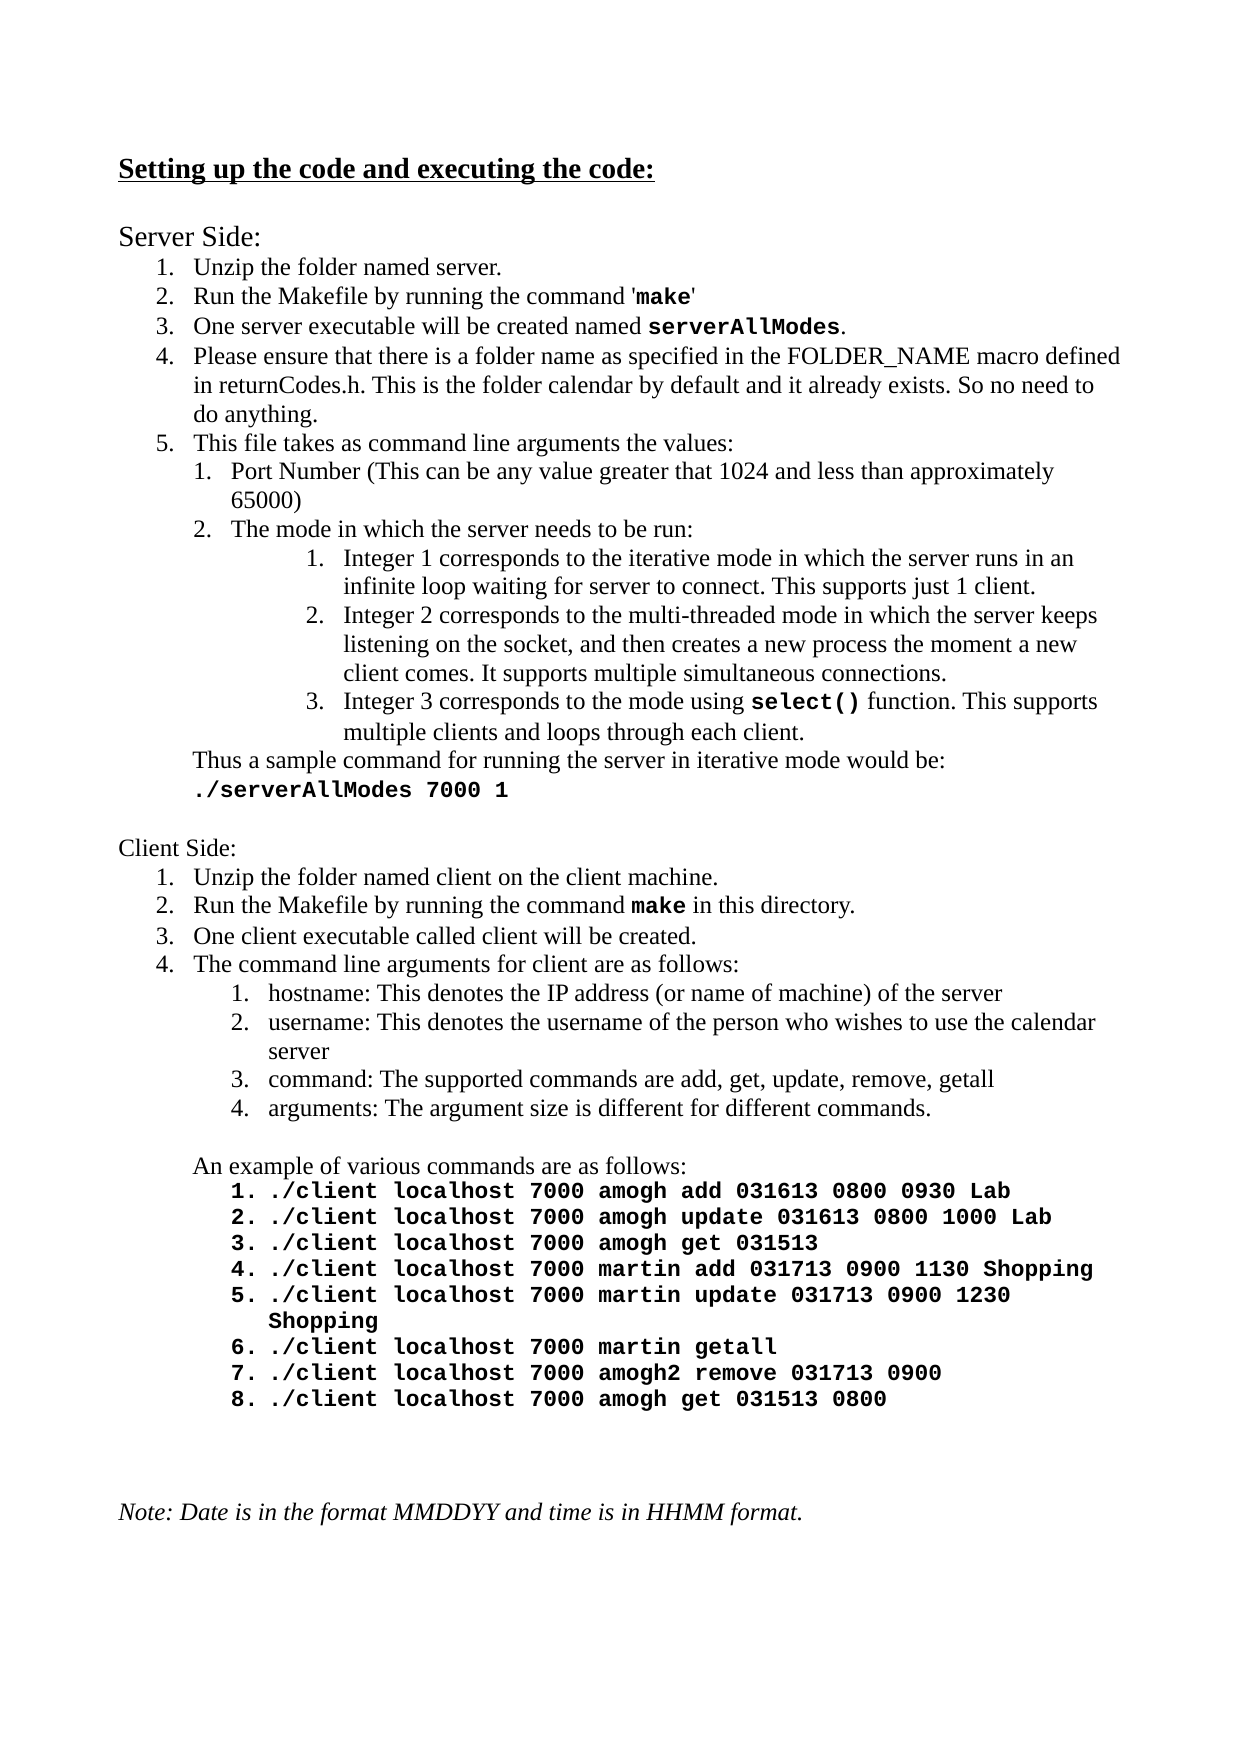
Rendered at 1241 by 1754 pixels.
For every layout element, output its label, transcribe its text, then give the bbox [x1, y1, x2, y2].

list ./client localhost 7000 amogh get 031513 0800 [231, 1387, 1122, 1413]
list command: The supported commands are add, get, update, remove, getall [231, 1064, 1122, 1093]
list This file takes as command line arguments the values: [156, 428, 1122, 456]
list username: This denotes the username of the person who wishes to use the calendar server [231, 1007, 1122, 1064]
list ./client localhost 7000 martin getall [231, 1335, 1122, 1361]
list ./client localhost 7000 amogh get 031513 [231, 1231, 1122, 1257]
text Thus a sample command for running the server in iterative mode would be: [118, 745, 1122, 774]
list The mode in which the server needs to be run: [193, 514, 1122, 543]
list Unzip the folder named client on the client machine. [156, 862, 1122, 891]
text Note: Date is in the format MMDDYY and time is in HHMM format. [118, 1497, 1122, 1526]
text Client Side: [118, 833, 1122, 862]
list ./client localhost 7000 amogh update 031613 0800 1000 Lab [231, 1206, 1122, 1231]
text Server Side: [118, 185, 1122, 252]
list hostname: This denotes the IP address (or name of machine) of the server [231, 978, 1122, 1007]
list Run the Makefile by running the command 'make' [156, 281, 1122, 311]
list ./client localhost 7000 martin add 031713 0900 1130 Shopping [231, 1257, 1122, 1283]
list One server executable will be created named serverAllModes. [156, 311, 1122, 341]
text An example of various commands are as follows: [118, 1151, 1122, 1179]
text Setting up the code and executing the code: [118, 152, 1122, 185]
list The command line arguments for client are as follows: [156, 949, 1122, 978]
list Please ensure that there is a folder name as specified in the FOLDER_NAME macro defined in returnCodes.h. This is the folder calendar by default and it already exists. So no need to do anything. [156, 341, 1122, 428]
list ./client localhost 7000 amogh add 031613 0800 0930 Lab [231, 1179, 1122, 1206]
list One client executable called client will be created. [156, 921, 1122, 949]
list Unzip the folder named server. [156, 252, 1122, 281]
list Integer 3 corresponds to the mode using select() function. This supports multiple clients and loops through each client. [306, 686, 1122, 745]
list ./client localhost 7000 martin update 031713 0900 1230 Shopping [231, 1283, 1122, 1335]
list Integer 2 corresponds to the multi-threaded mode in which the server keeps listening on the socket, and then creates a new process the moment a new client comes. It supports multiple simultaneous connections. [306, 600, 1122, 686]
list Run the Makefile by running the command make in this directory. [156, 891, 1122, 921]
list Integer 1 corresponds to the iterative mode in which the server runs in an infinite loop waiting for server to connect. This supports just 1 client. [306, 543, 1122, 600]
text ./serverAllModes 7000 1 [118, 774, 1122, 804]
list Port Number (This can be any value greater that 1024 and less than approximately 65000) [193, 456, 1122, 514]
list arguments: The argument size is different for different commands. [231, 1093, 1122, 1122]
list ./client localhost 7000 amogh2 remove 031713 0900 [231, 1361, 1122, 1387]
